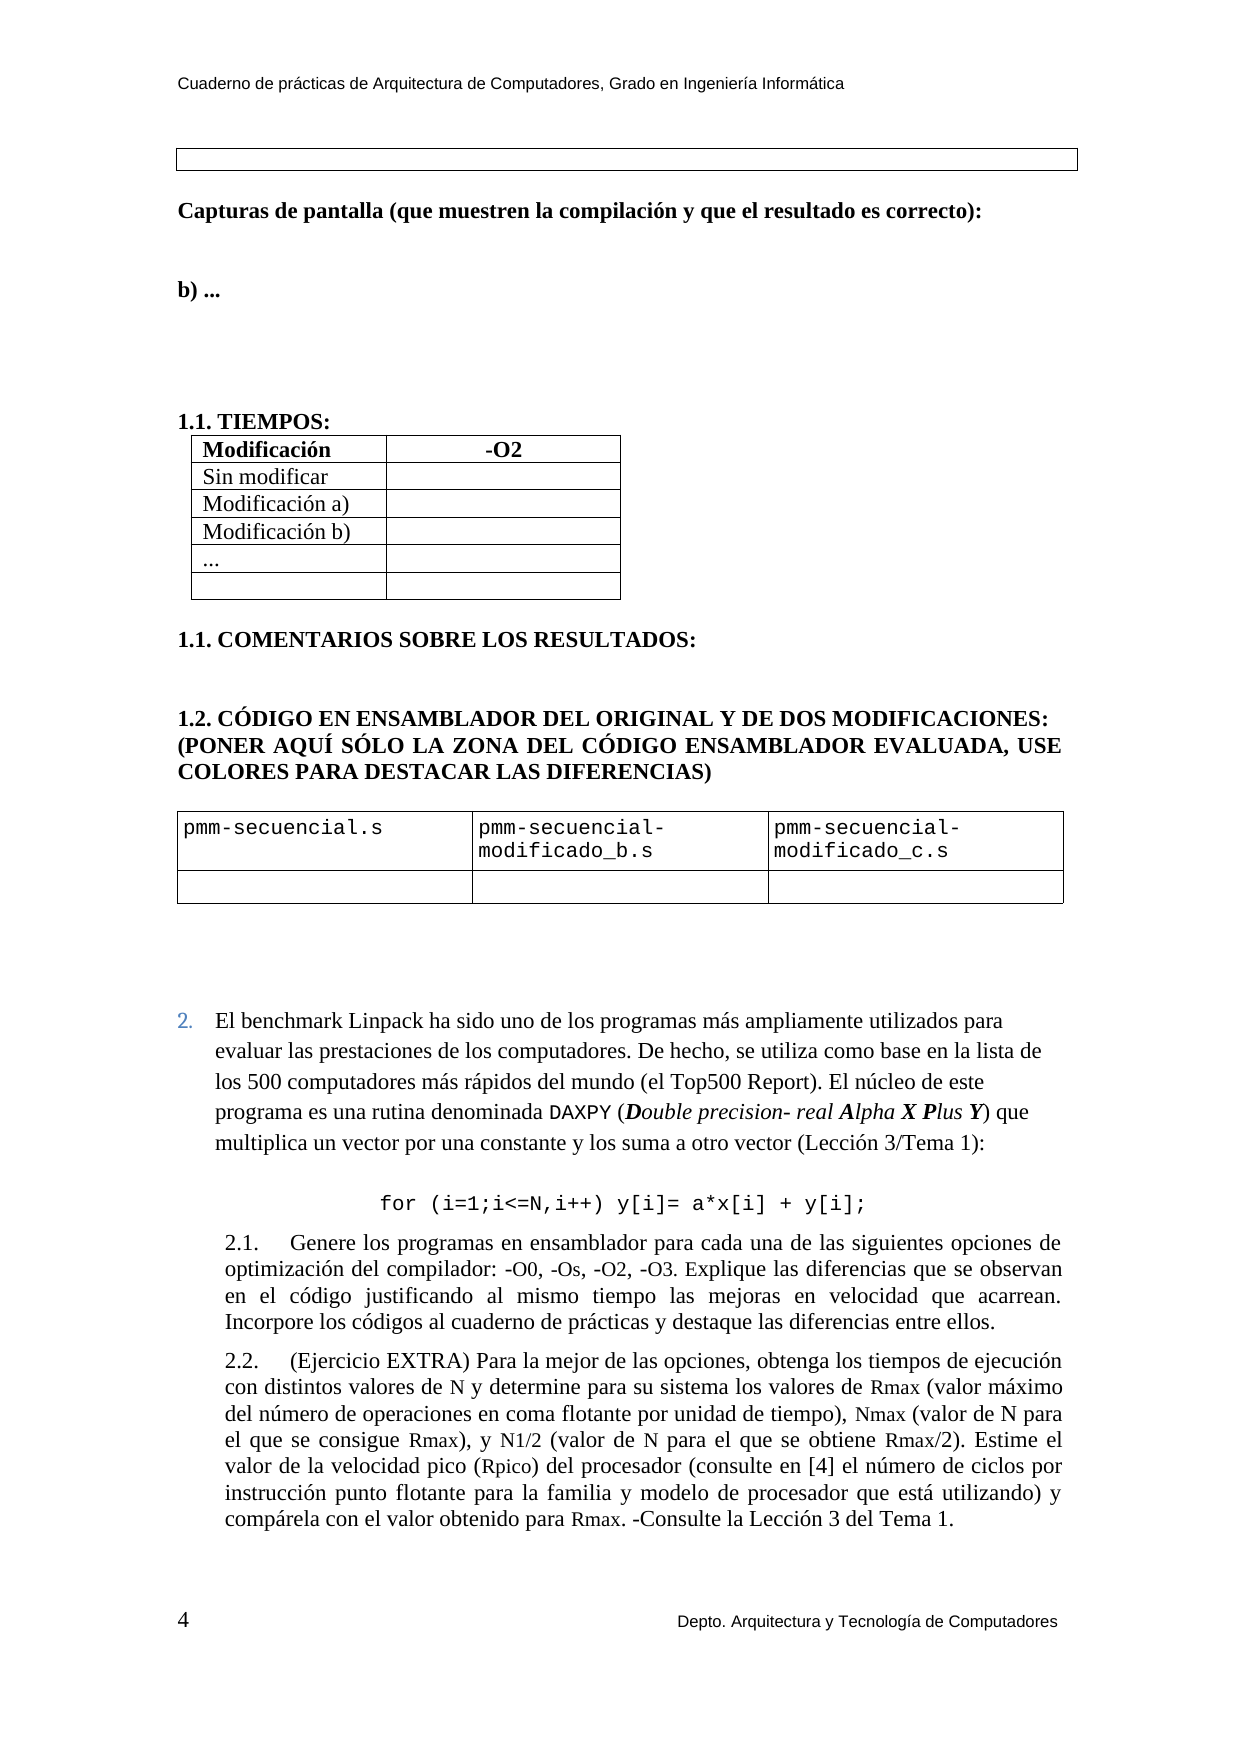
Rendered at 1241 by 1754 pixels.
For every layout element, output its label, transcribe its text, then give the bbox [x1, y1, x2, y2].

text 1.1. TIEMPOS: [177, 408, 1063, 434]
table_cell [387, 463, 620, 489]
list Genere los programas en ensamblador para cada una de las siguientes opciones de optimización del compilador: -O0, -Os, -O2, -O3. Explique las diferencias que se observan en el código justificando al mismo tiempo las mejoras en velocidad que acarrean. Incorpore los códigos al cuaderno de prácticas y destaque las diferencias entre ellos. [224, 1229, 1063, 1334]
text 1.1. COMENTARIOS SOBRE LOS RESULTADOS: [177, 626, 1063, 653]
table_header pmm-secuencial.s [178, 812, 472, 870]
table_cell [178, 871, 472, 902]
text b) ... [177, 276, 1063, 303]
table_cell [192, 573, 386, 599]
text 1.2. CÓDIGO EN ENSAMBLADOR DEL ORIGINAL Y DE DOS MODIFICACIONES: [177, 705, 1063, 732]
list (Ejercicio EXTRA) Para la mejor de las opciones, obtenga los tiempos de ejecución con distintos valores de N y determine para su sistema los valores de Rmax (valor máximo del número de operaciones en coma flotante por unidad de tiempo), Nmax (valor de N para el que se consigue Rmax), y N1/2 (valor de N para el que se obtiene Rmax/2). Estime el valor de la velocidad pico (Rpico) del procesador (consulte en [4] el número de ciclos por instrucción punto flotante para la familia y modelo de procesador que está utilizando) y compárela con el valor obtenido para Rmax. -Consulte la Lección 3 del Tema 1. [224, 1347, 1063, 1532]
table_cell Modificación b) [192, 518, 386, 544]
table_cell [387, 545, 620, 572]
table_header -O2 [387, 436, 620, 462]
text Capturas de pantalla (que muestren la compilación y que el resultado es correcto): [177, 197, 1063, 224]
table_cell [387, 518, 620, 544]
table_header [177, 149, 1077, 170]
table_header pmm-secuencial-modificado_b.s [473, 812, 768, 870]
table_cell Modificación a) [192, 490, 386, 517]
table_cell [769, 871, 1063, 902]
text (PONER AQUÍ SÓLO LA ZONA DEL CÓDIGO ENSAMBLADOR EVALUADA, USE COLORES PARA DESTACAR LAS DIFERENCIAS) [177, 732, 1063, 784]
table_cell ... [192, 545, 386, 572]
table_header pmm-secuencial-modificado_c.s [769, 812, 1063, 870]
table_cell [387, 573, 620, 599]
table_header Modificación [192, 436, 386, 462]
table_cell Sin modificar [192, 463, 386, 489]
table_cell [387, 490, 620, 517]
list for (i=1;i<=N,i++) y[i]= a*x[i] + y[i]; [183, 1193, 1063, 1217]
table_cell [473, 871, 768, 902]
list El benchmark Linpack ha sido uno de los programas más ampliamente utilizados para evaluar las prestaciones de los computadores. De hecho, se utiliza como base en la lista de los 500 computadores más rápidos del mundo (el Top500 Report). El núcleo de este programa es una rutina denominada DAXPY (Double precision- real Alpha X Plus Y) que multiplica un vector por una constante y los suma a otro vector (Lección 3/Tema 1): [177, 1007, 1063, 1156]
